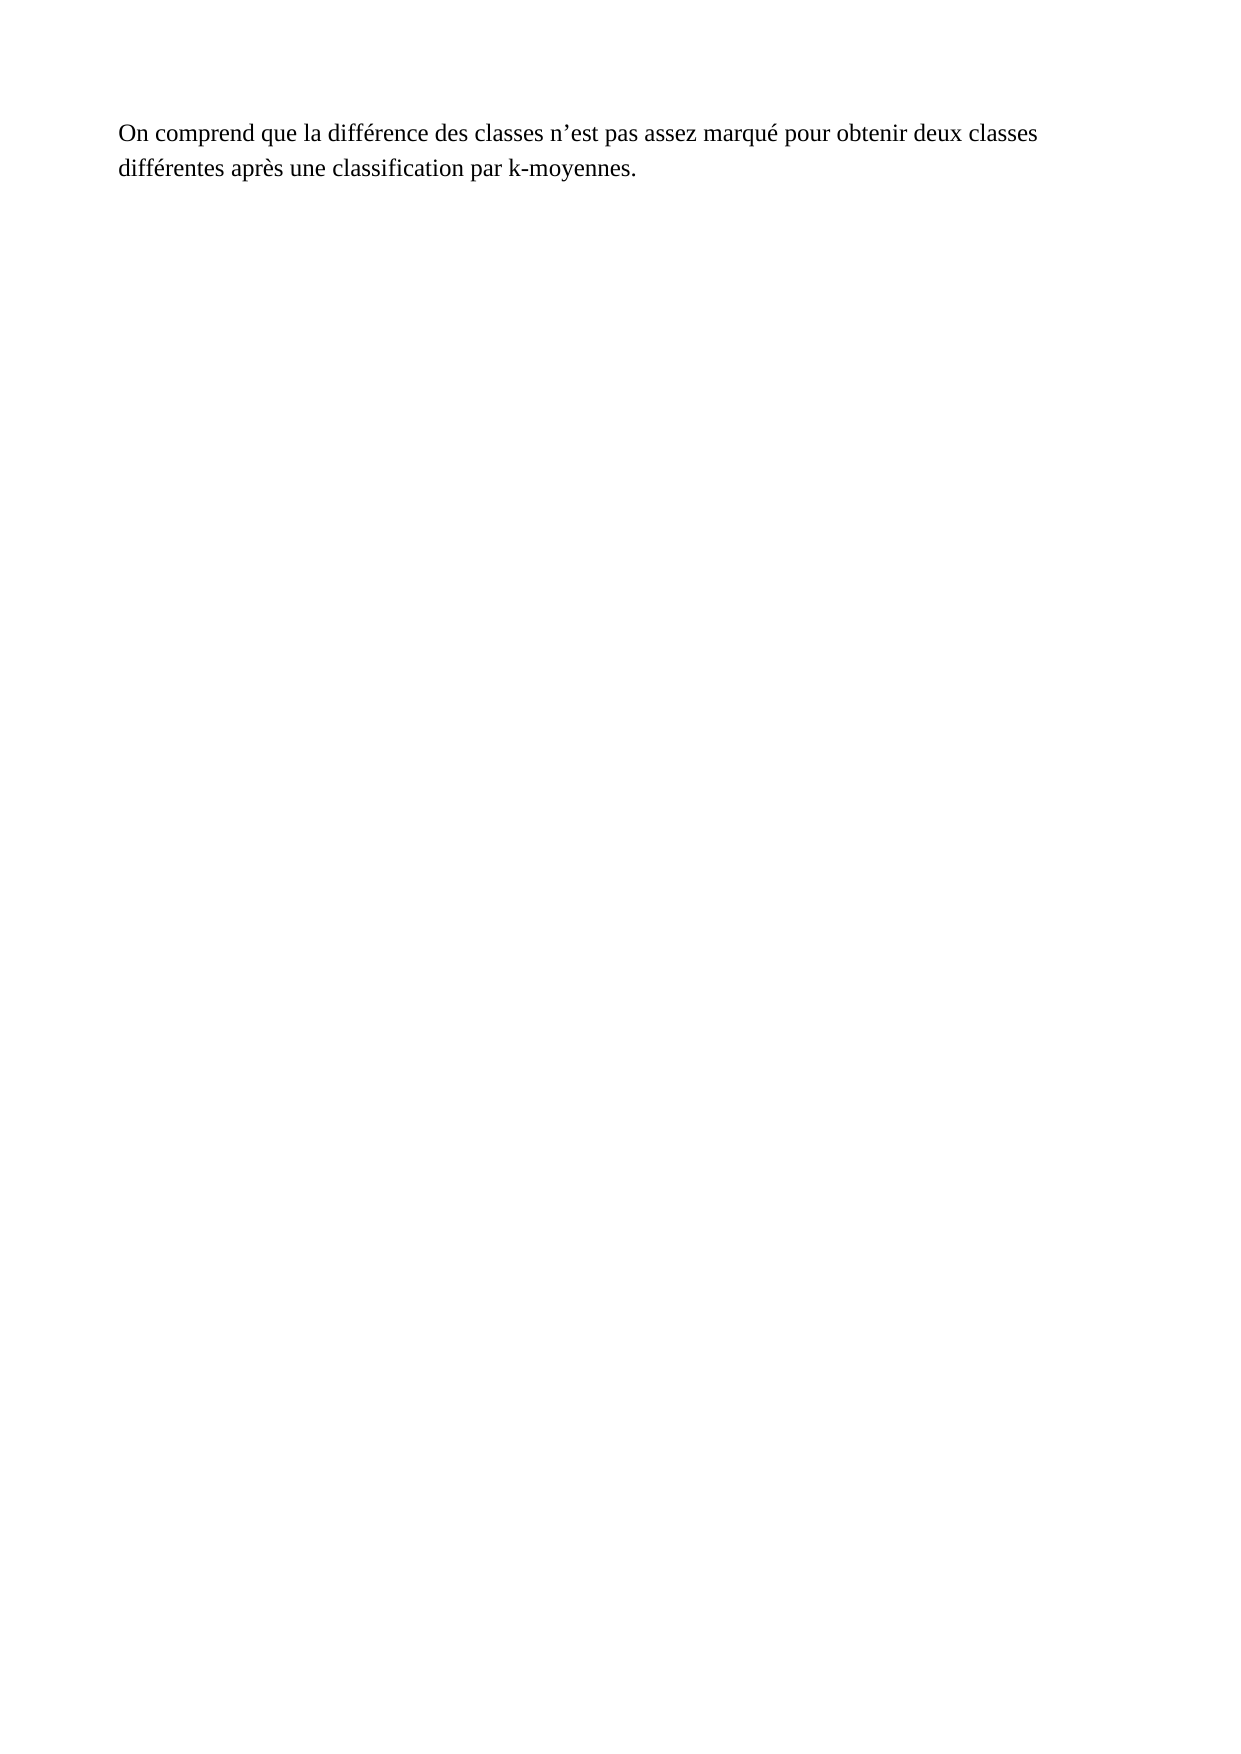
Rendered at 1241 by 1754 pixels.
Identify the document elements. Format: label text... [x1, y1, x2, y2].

text On comprend que la différence des classes n’est pas assez marqué pour obtenir deux classes différentes après une classification par k-moyennes. [118, 118, 1122, 181]
